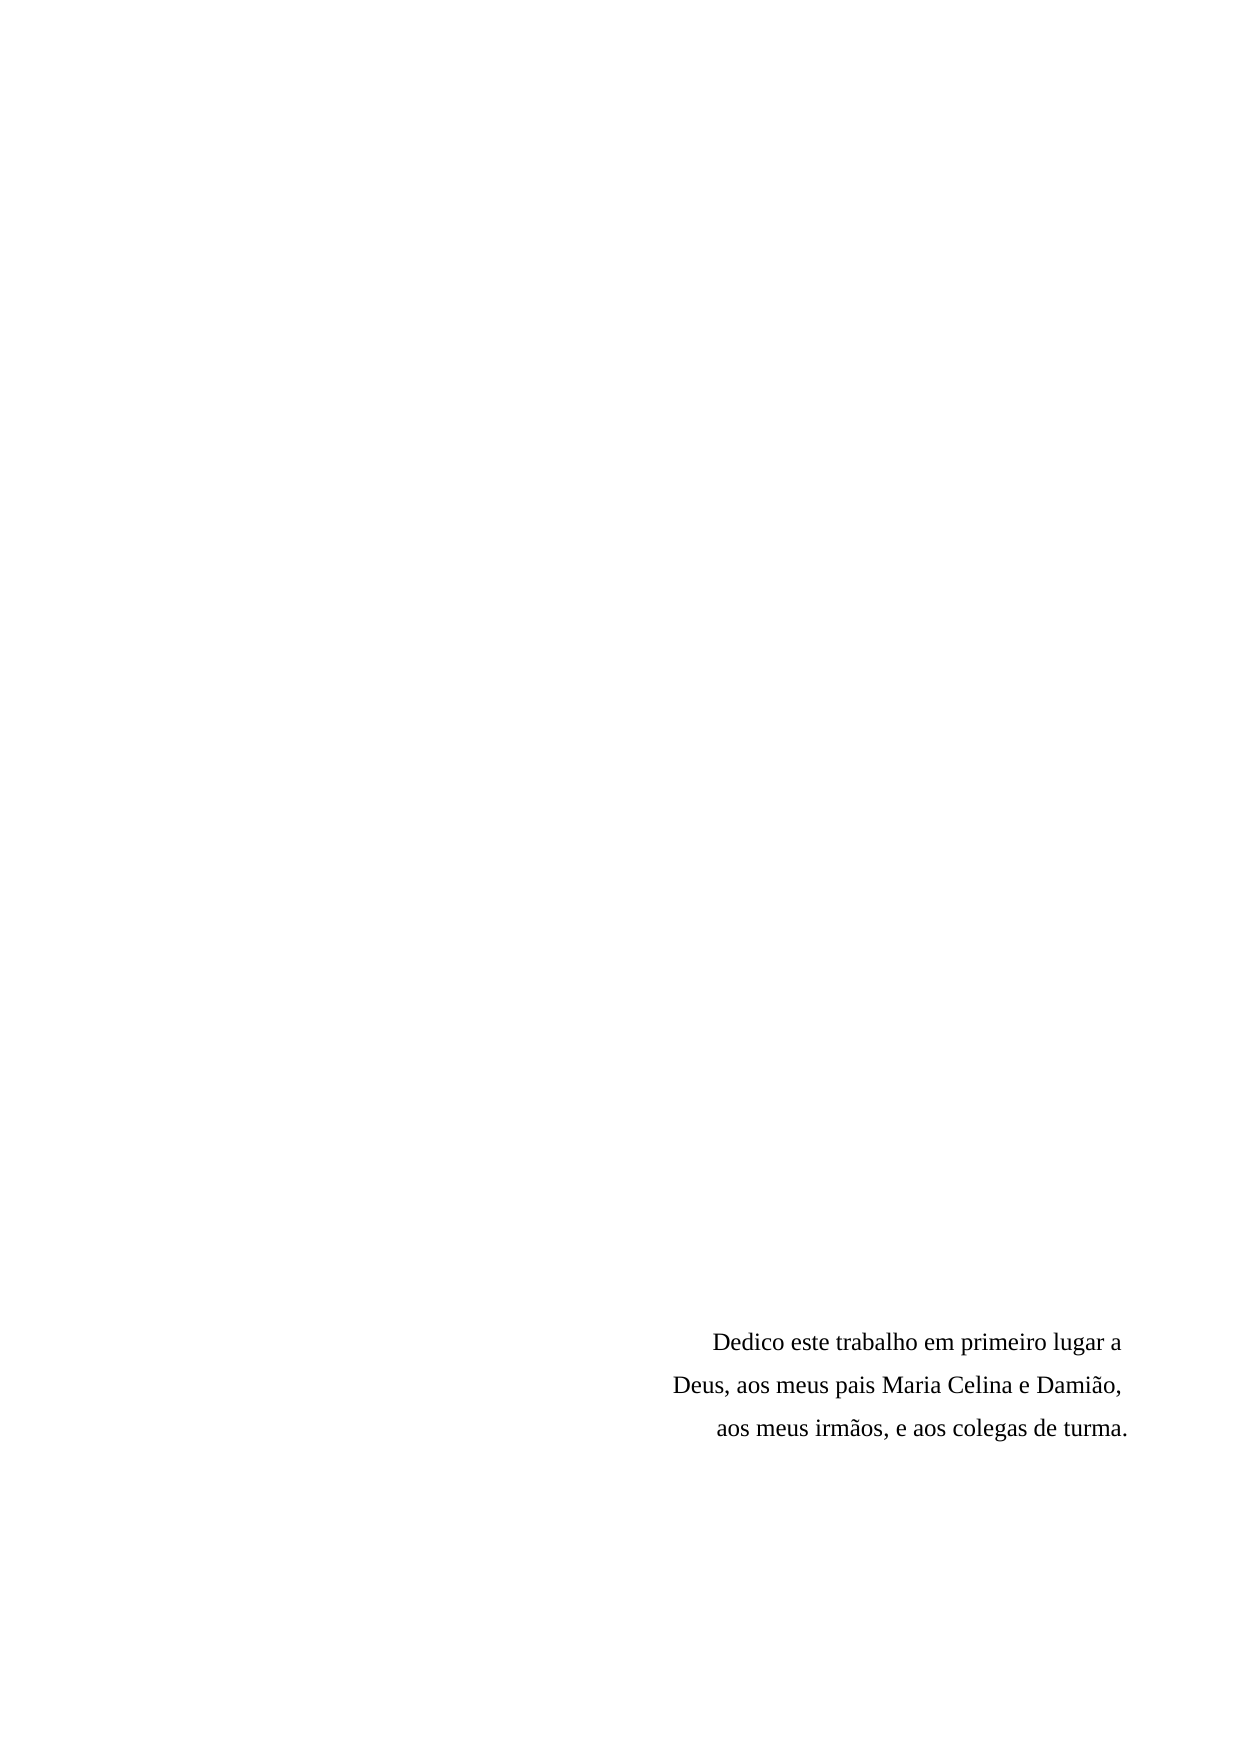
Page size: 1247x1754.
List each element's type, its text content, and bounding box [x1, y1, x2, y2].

text Dedico este trabalho em primeiro lugar a [177, 1327, 1128, 1355]
text Deus, aos meus pais Maria Celina e Damião, [177, 1370, 1128, 1398]
text aos meus irmãos, e aos colegas de turma. [177, 1413, 1128, 1442]
